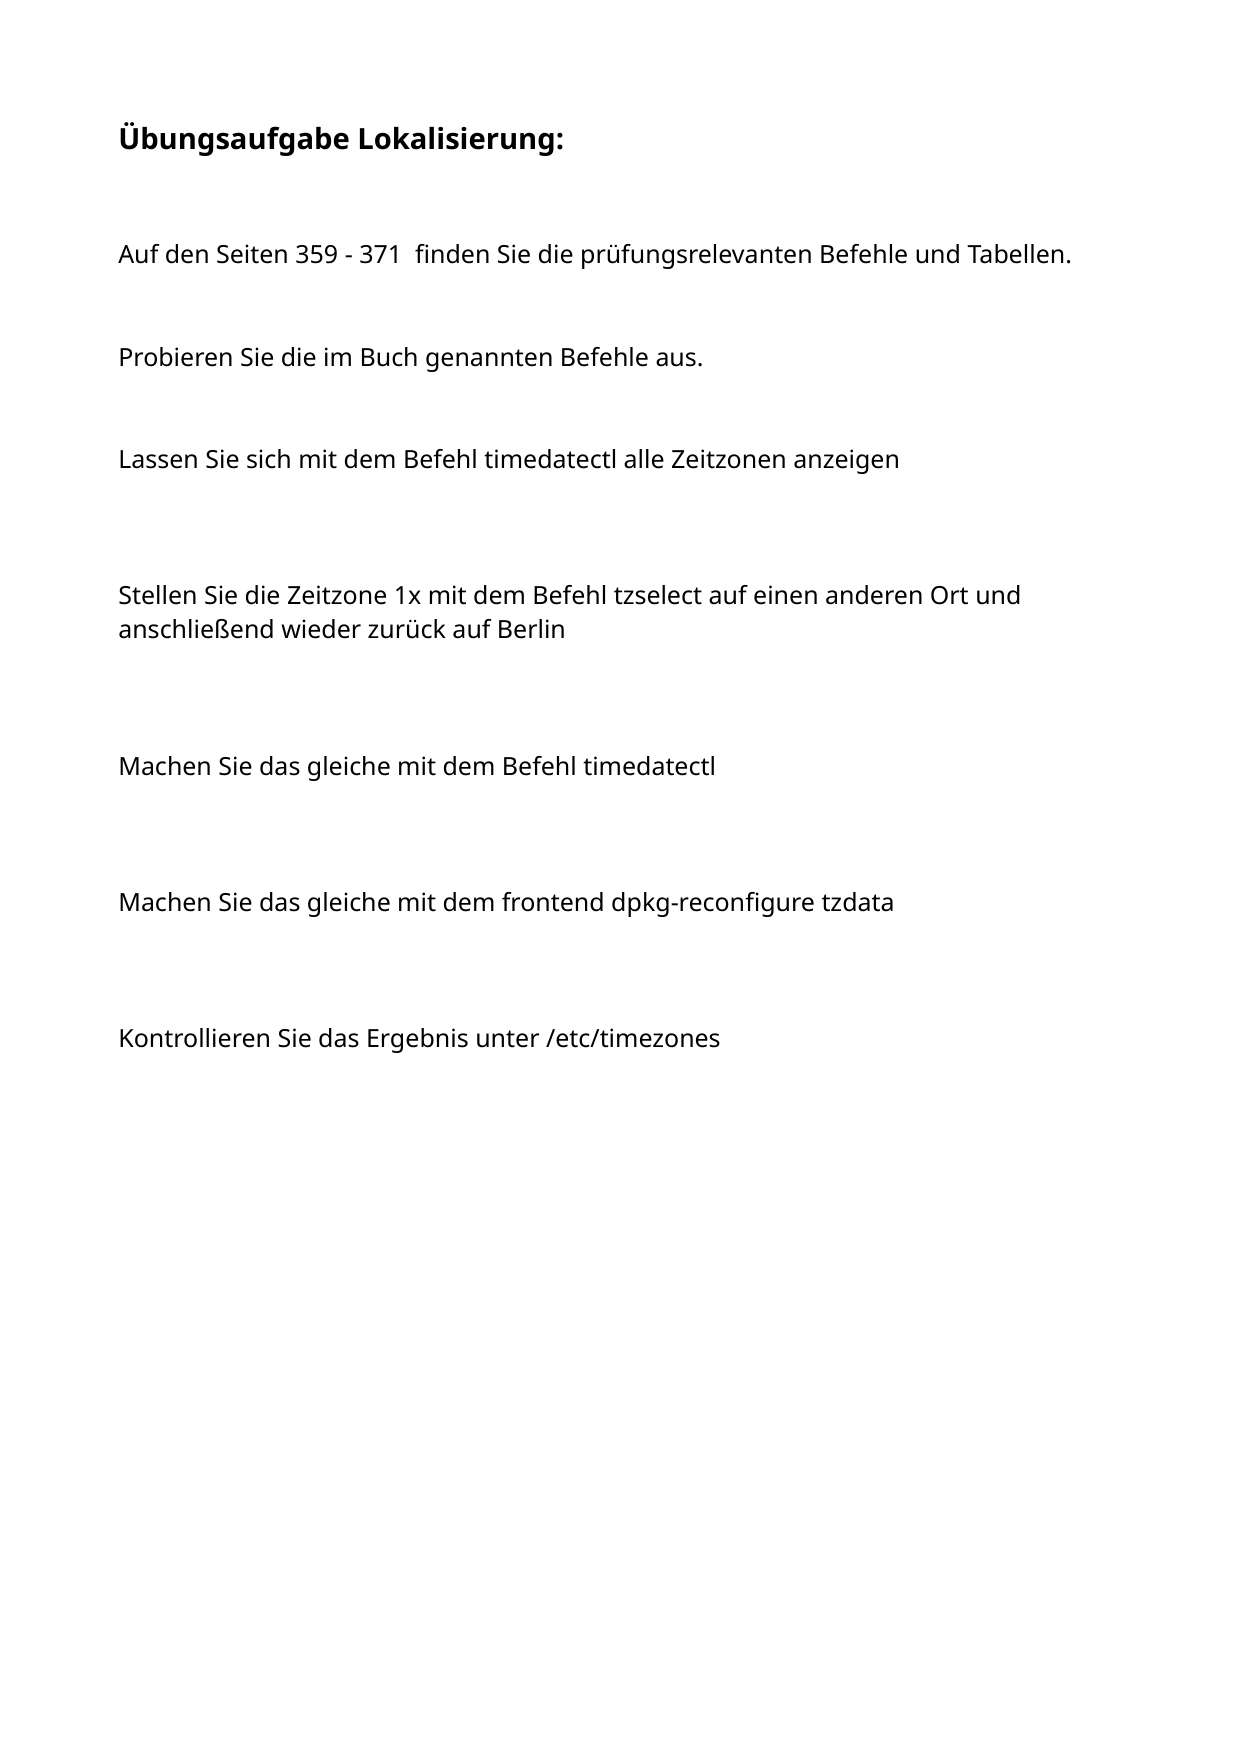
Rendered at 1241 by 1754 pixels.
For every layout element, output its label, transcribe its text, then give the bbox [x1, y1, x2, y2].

text Übungsaufgabe Lokalisierung: [118, 118, 1122, 158]
text Auf den Seiten 359 - 371 finden Sie die prüfungsrelevanten Befehle und Tabellen. Probieren Sie die im Buch genannten Befehle aus. Lassen Sie sich mit dem Befehl timedatectl alle Zeitzonen anzeigen Stellen Sie die Zeitzone 1x mit dem Befehl tzselect auf einen anderen Ort und anschließend wieder zurück auf Berlin [118, 158, 1122, 646]
text Machen Sie das gleiche mit dem Befehl timedatectl Machen Sie das gleiche mit dem frontend dpkg-reconfigure tzdata Kontrollieren Sie das Ergebnis unter /etc/timezones [118, 748, 1122, 1202]
